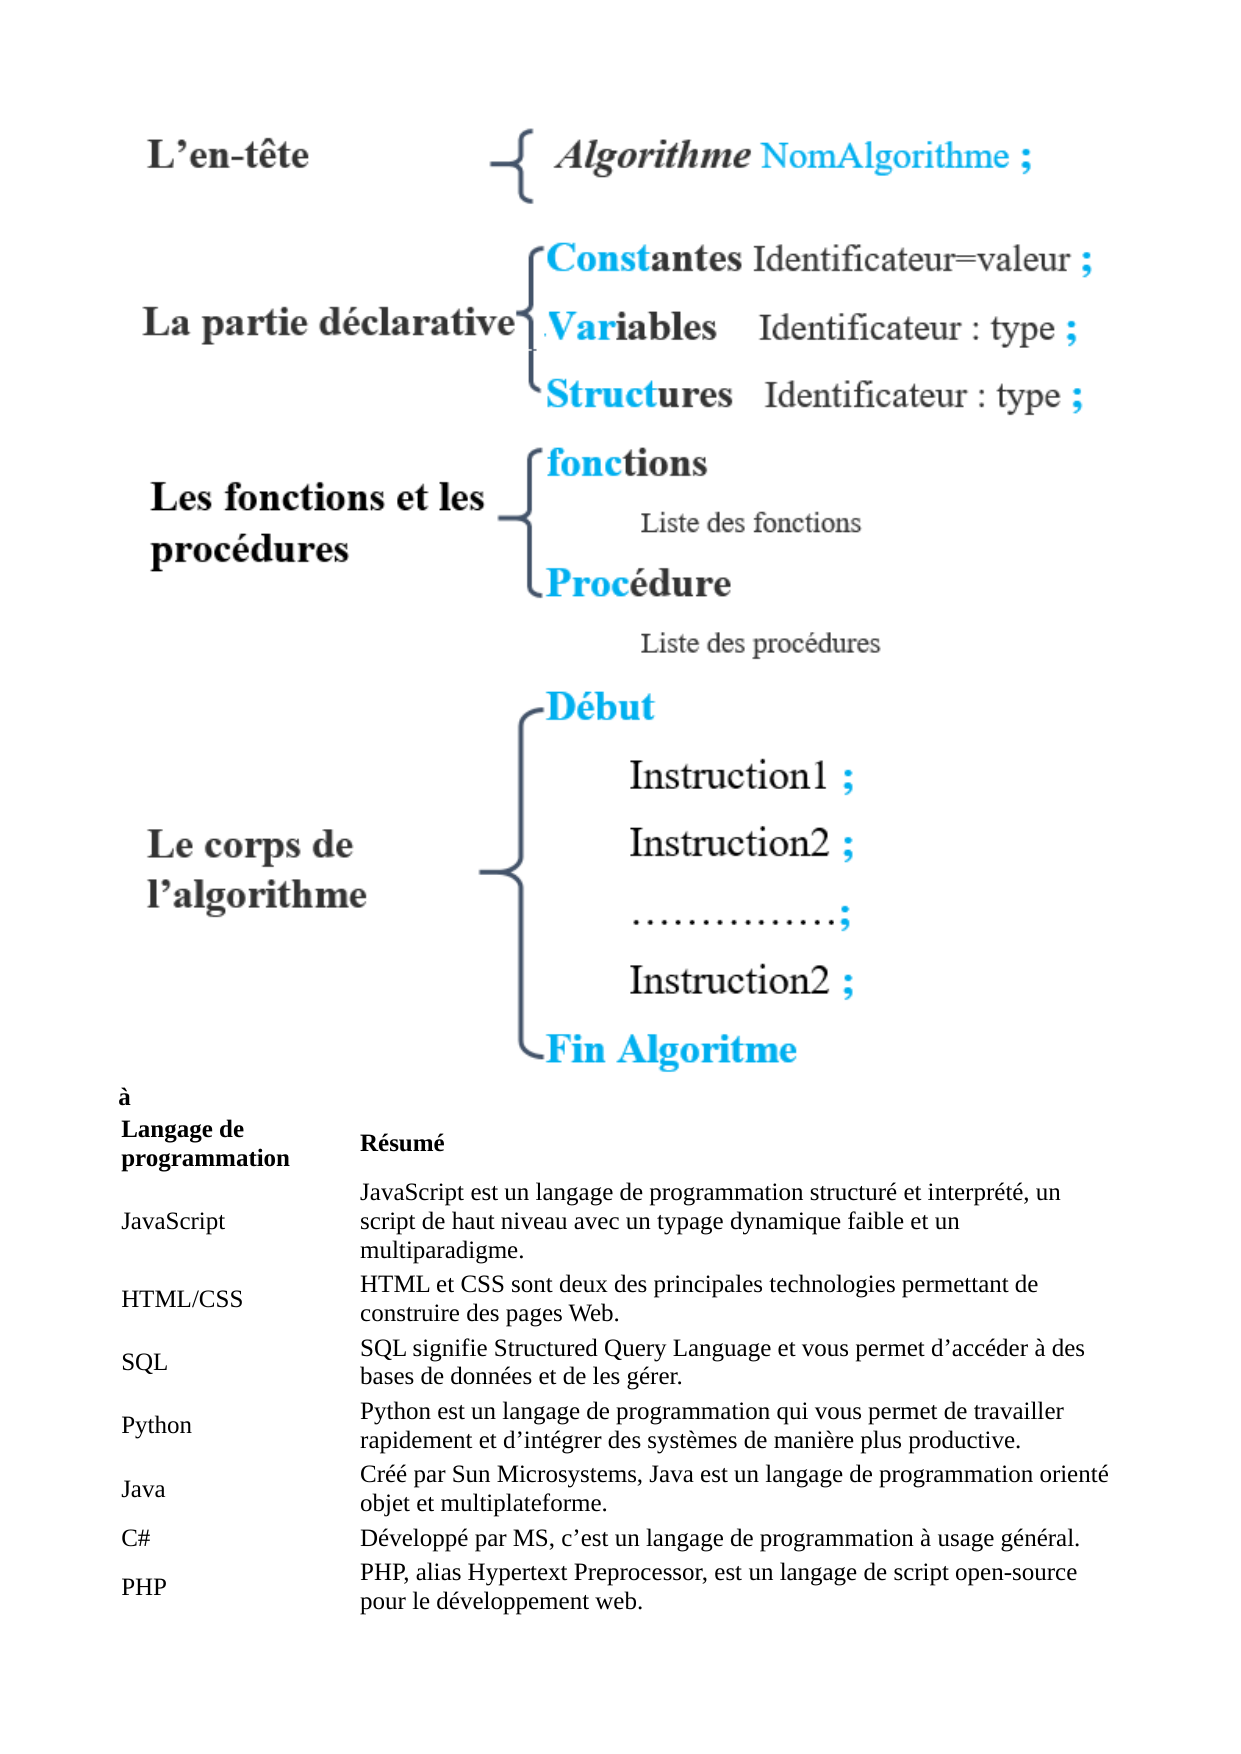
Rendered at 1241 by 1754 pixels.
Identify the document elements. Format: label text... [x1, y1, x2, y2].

table_cell C# [118, 1520, 357, 1554]
table_cell JavaScript [118, 1174, 357, 1266]
table_cell SQL [118, 1330, 357, 1393]
table_cell HTML/CSS [118, 1266, 357, 1330]
text à [118, 118, 1122, 1111]
table_cell Python est un langage de programmation qui vous permet de travailler rapidement et d’intégrer des systèmes de manière plus productive. [357, 1393, 1122, 1456]
table_header Langage de programmation [118, 1111, 357, 1174]
table_cell PHP [118, 1554, 357, 1618]
table_cell HTML et CSS sont deux des principales technologies permettant de construire des pages Web. [357, 1266, 1122, 1330]
table_cell Python [118, 1393, 357, 1456]
picture [138, 118, 1103, 1083]
table_cell Créé par Sun Microsystems, Java est un langage de programmation orienté objet et multiplateforme. [357, 1456, 1122, 1520]
table_cell SQL signifie Structured Query Language et vous permet d’accéder à des bases de données et de les gérer. [357, 1330, 1122, 1393]
table_cell Java [118, 1456, 357, 1520]
table_cell PHP, alias Hypertext Preprocessor, est un langage de script open-source pour le développement web. [357, 1554, 1122, 1618]
table_cell Développé par MS, c’est un langage de programmation à usage général. [357, 1520, 1122, 1554]
table_header Résumé [357, 1111, 1122, 1174]
table_cell JavaScript est un langage de programmation structuré et interprété, un script de haut niveau avec un typage dynamique faible et un multiparadigme. [357, 1174, 1122, 1266]
